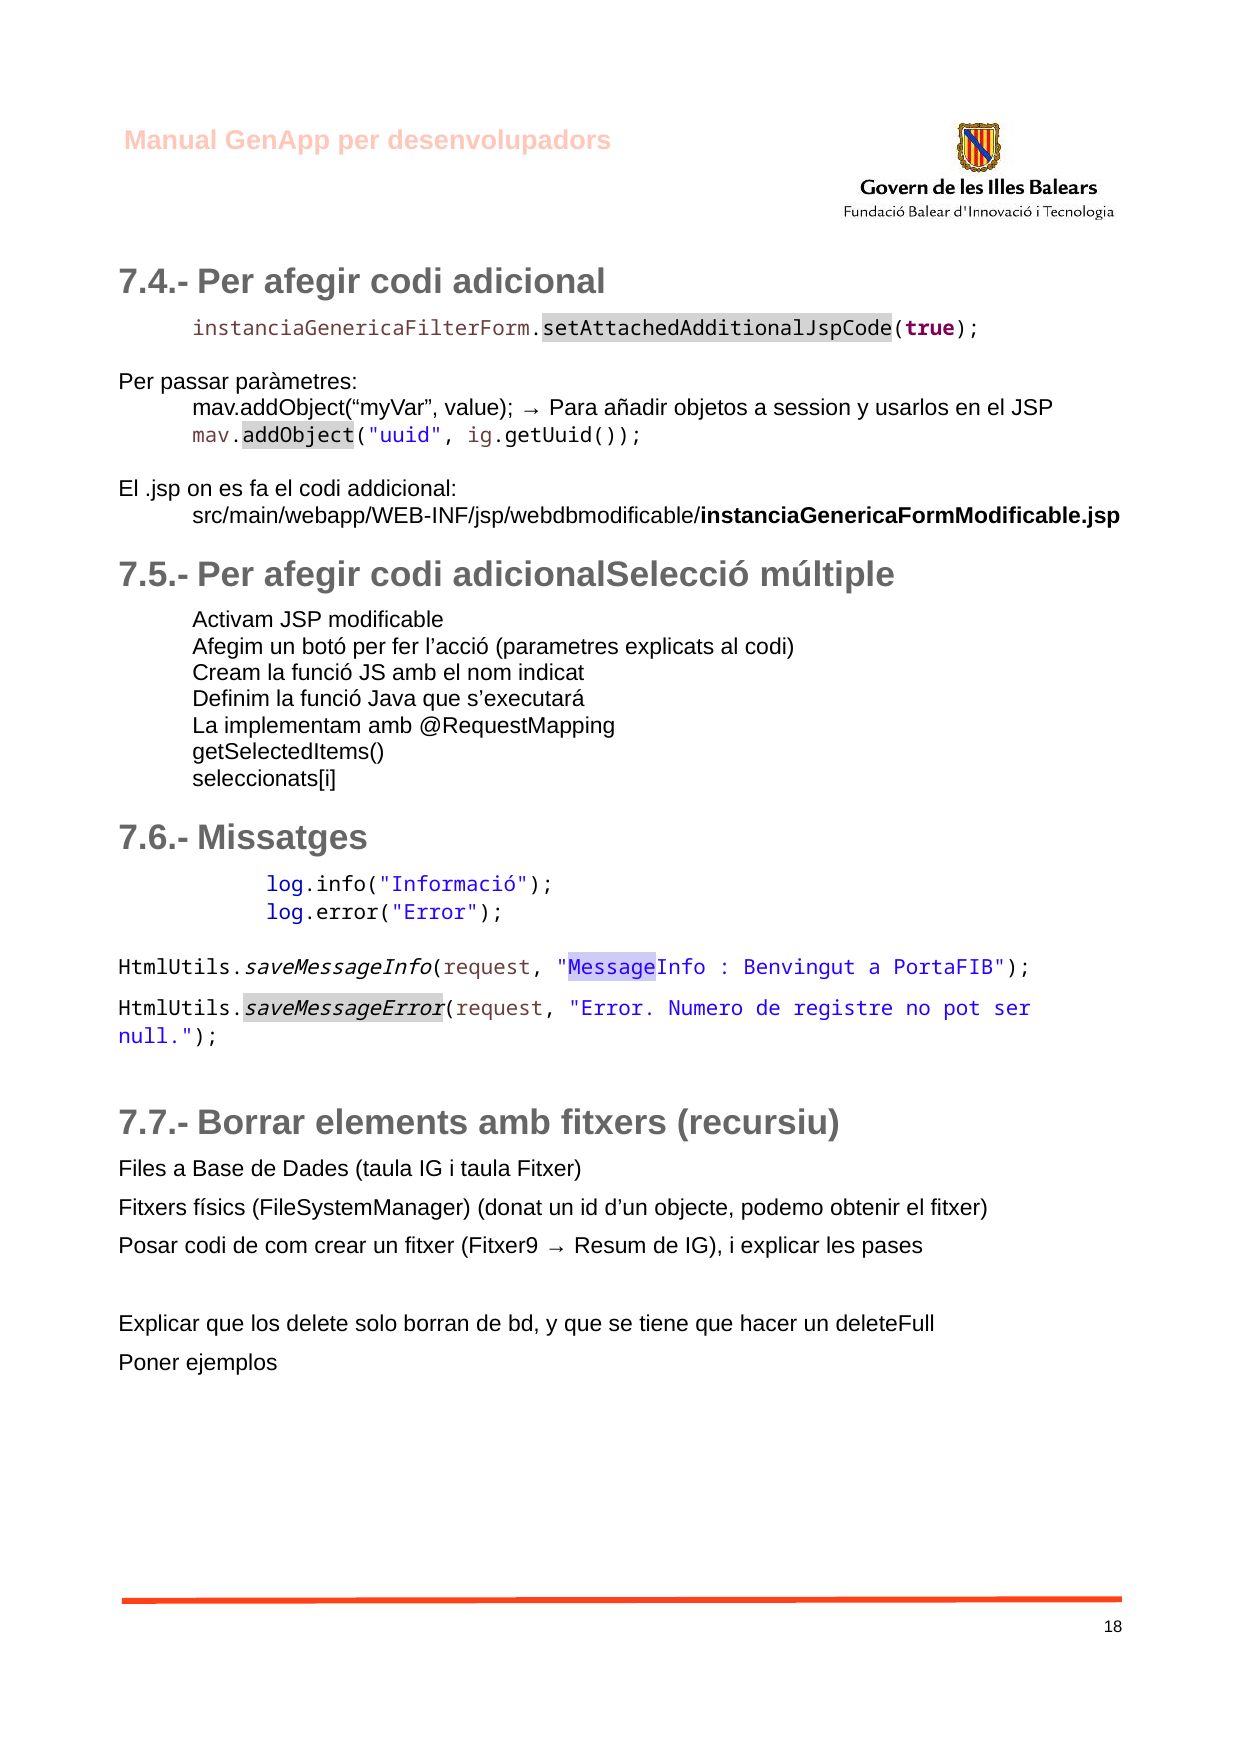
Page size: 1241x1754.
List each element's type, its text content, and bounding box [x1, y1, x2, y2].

text seleccionats[i] [118, 764, 1122, 791]
text src/main/webapp/WEB-INF/jsp/webdbmodificable/instanciaGenericaFormModificable.jsp [118, 502, 1122, 528]
text Files a Base de Dades (taula IG i taula Fitxer) [118, 1155, 1122, 1181]
text El .jsp on es fa el codi addicional: [118, 475, 1122, 502]
text Posar codi de com crear un fitxer (Fitxer9 → Resum de IG), i explicar les pases [118, 1232, 1122, 1259]
text getSelectedItems() [118, 738, 1122, 764]
text Poner ejemplos [118, 1349, 1122, 1375]
picture [840, 123, 1117, 220]
subtitle Borrar elements amb fitxers (recursiu) [118, 1101, 1122, 1142]
text Activam JSP modificable [118, 606, 1122, 633]
text mav.addObject(“myVar”, value); → Para añadir objetos a session y usarlos en el JSP [118, 394, 1122, 421]
subtitle Missatges [118, 816, 1122, 857]
text Cream la funció JS amb el nom indicat [118, 659, 1122, 685]
text log.error("Error"); [118, 897, 1122, 926]
text Explicar que los delete solo borran de bd, y que se tiene que hacer un deleteFull [118, 1310, 1122, 1336]
text Afegim un botó per fer l’acció (parametres explicats al codi) [118, 633, 1122, 659]
text log.info("Informació"); [118, 869, 1122, 897]
subtitle Per afegir codi adicional [118, 260, 1122, 301]
text mav.addObject("uuid", ig.getUuid()); [118, 421, 1122, 449]
text Definim la funció Java que s’executará [118, 685, 1122, 712]
text HtmlUtils.saveMessageInfo(request, "MessageInfo : Benvingut a PortaFIB"); [118, 952, 1122, 981]
text La implementam amb @RequestMapping [118, 712, 1122, 738]
text Per passar paràmetres: [118, 368, 1122, 394]
subtitle Per afegir codi adicionalSelecció múltiple [118, 553, 1122, 594]
text Fitxers físics (FileSystemManager) (donat un id d’un objecte, podemo obtenir el fitxer) [118, 1193, 1122, 1220]
text HtmlUtils.saveMessageError(request, "Error. Numero de registre no pot ser null."); [118, 993, 1122, 1050]
text instanciaGenericaFilterForm.setAttachedAdditionalJspCode(true); [118, 313, 1122, 342]
